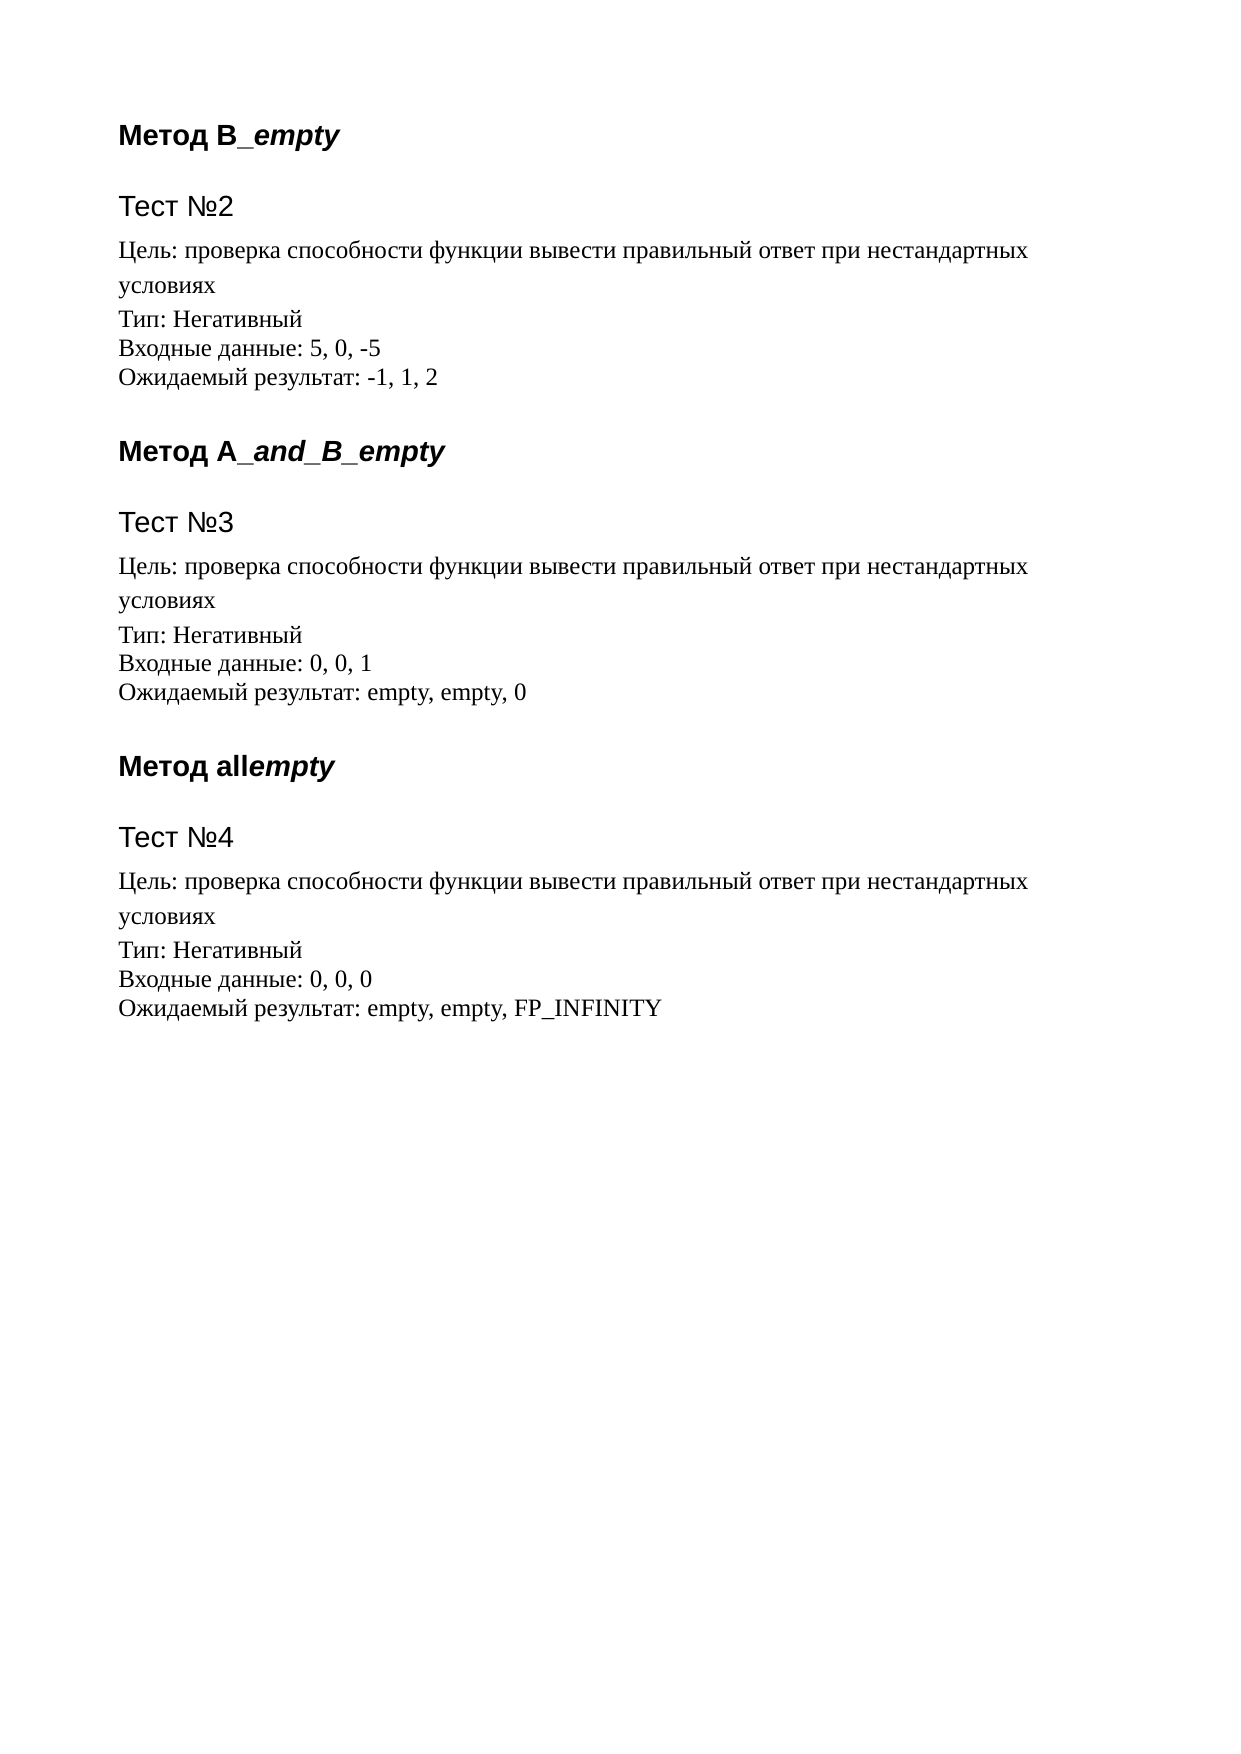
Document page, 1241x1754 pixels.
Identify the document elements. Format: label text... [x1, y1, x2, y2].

text Цель: проверка способности функции вывести правильный ответ при нестандартных условиях [118, 235, 1122, 298]
text Цель: проверка способности функции вывести правильный ответ при нестандартных условиях [118, 551, 1122, 614]
subtitle Тест №3 [118, 505, 1122, 538]
subtitle Тест №2 [118, 189, 1122, 223]
text Тип: Негативный [118, 935, 1122, 964]
text Тип: Негативный [118, 620, 1122, 648]
text Ожидаемый результат: empty, empty, FP_INFINITY [118, 993, 1122, 1022]
text Цель: проверка способности функции вывести правильный ответ при нестандартных условиях [118, 866, 1122, 930]
subtitle Метод B_empty [118, 118, 1122, 152]
subtitle Тест №4 [118, 820, 1122, 854]
text Ожидаемый результат: -1, 1, 2 [118, 362, 1122, 390]
text Входные данные: 0, 0, 1 [118, 648, 1122, 677]
text Входные данные: 0, 0, 0 [118, 964, 1122, 993]
text Входные данные: 5, 0, -5 [118, 333, 1122, 362]
text Тип: Негативный [118, 304, 1122, 333]
subtitle Метод allempty [118, 749, 1122, 783]
text Ожидаемый результат: empty, empty, 0 [118, 677, 1122, 706]
subtitle Метод A_and_B_empty [118, 434, 1122, 467]
